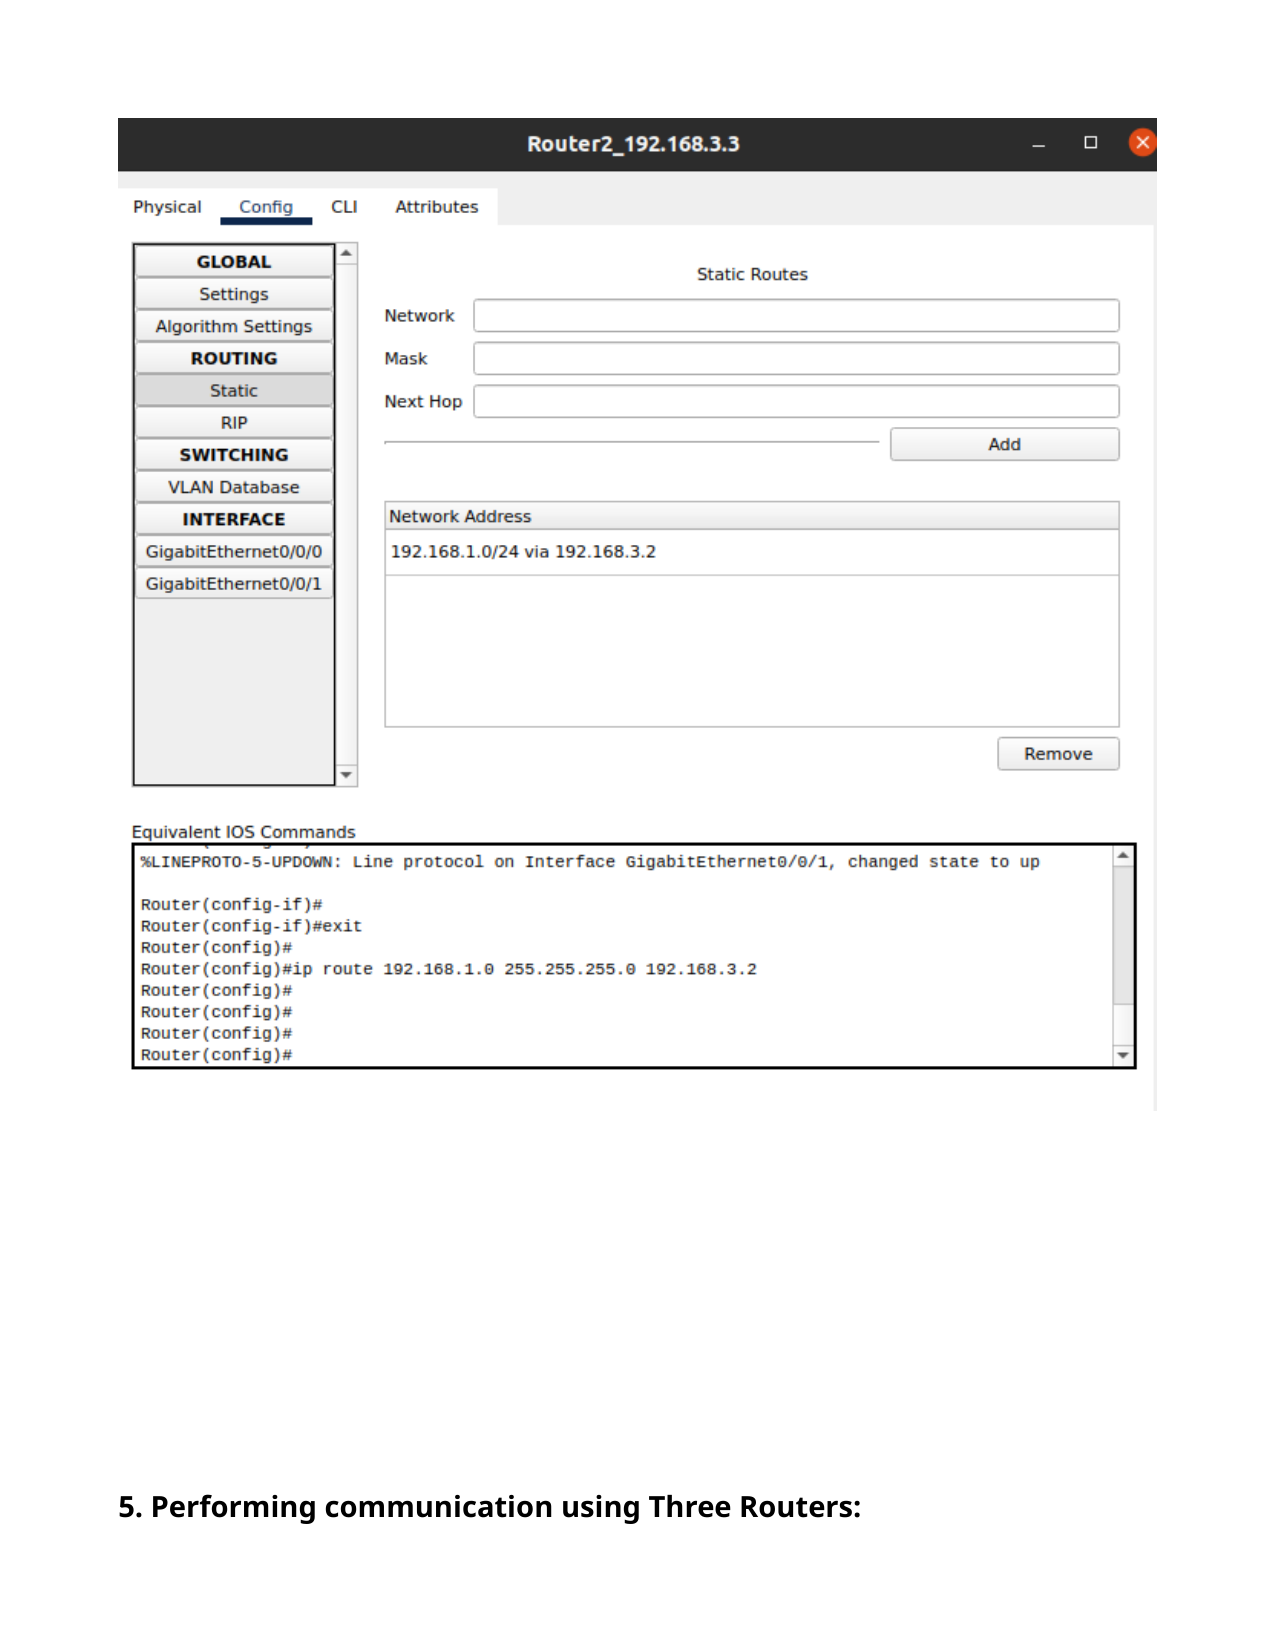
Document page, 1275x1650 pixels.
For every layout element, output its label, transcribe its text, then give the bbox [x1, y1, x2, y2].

picture [118, 118, 1157, 1111]
text 5. Performing communication using Three Routers: [118, 1486, 1157, 1526]
